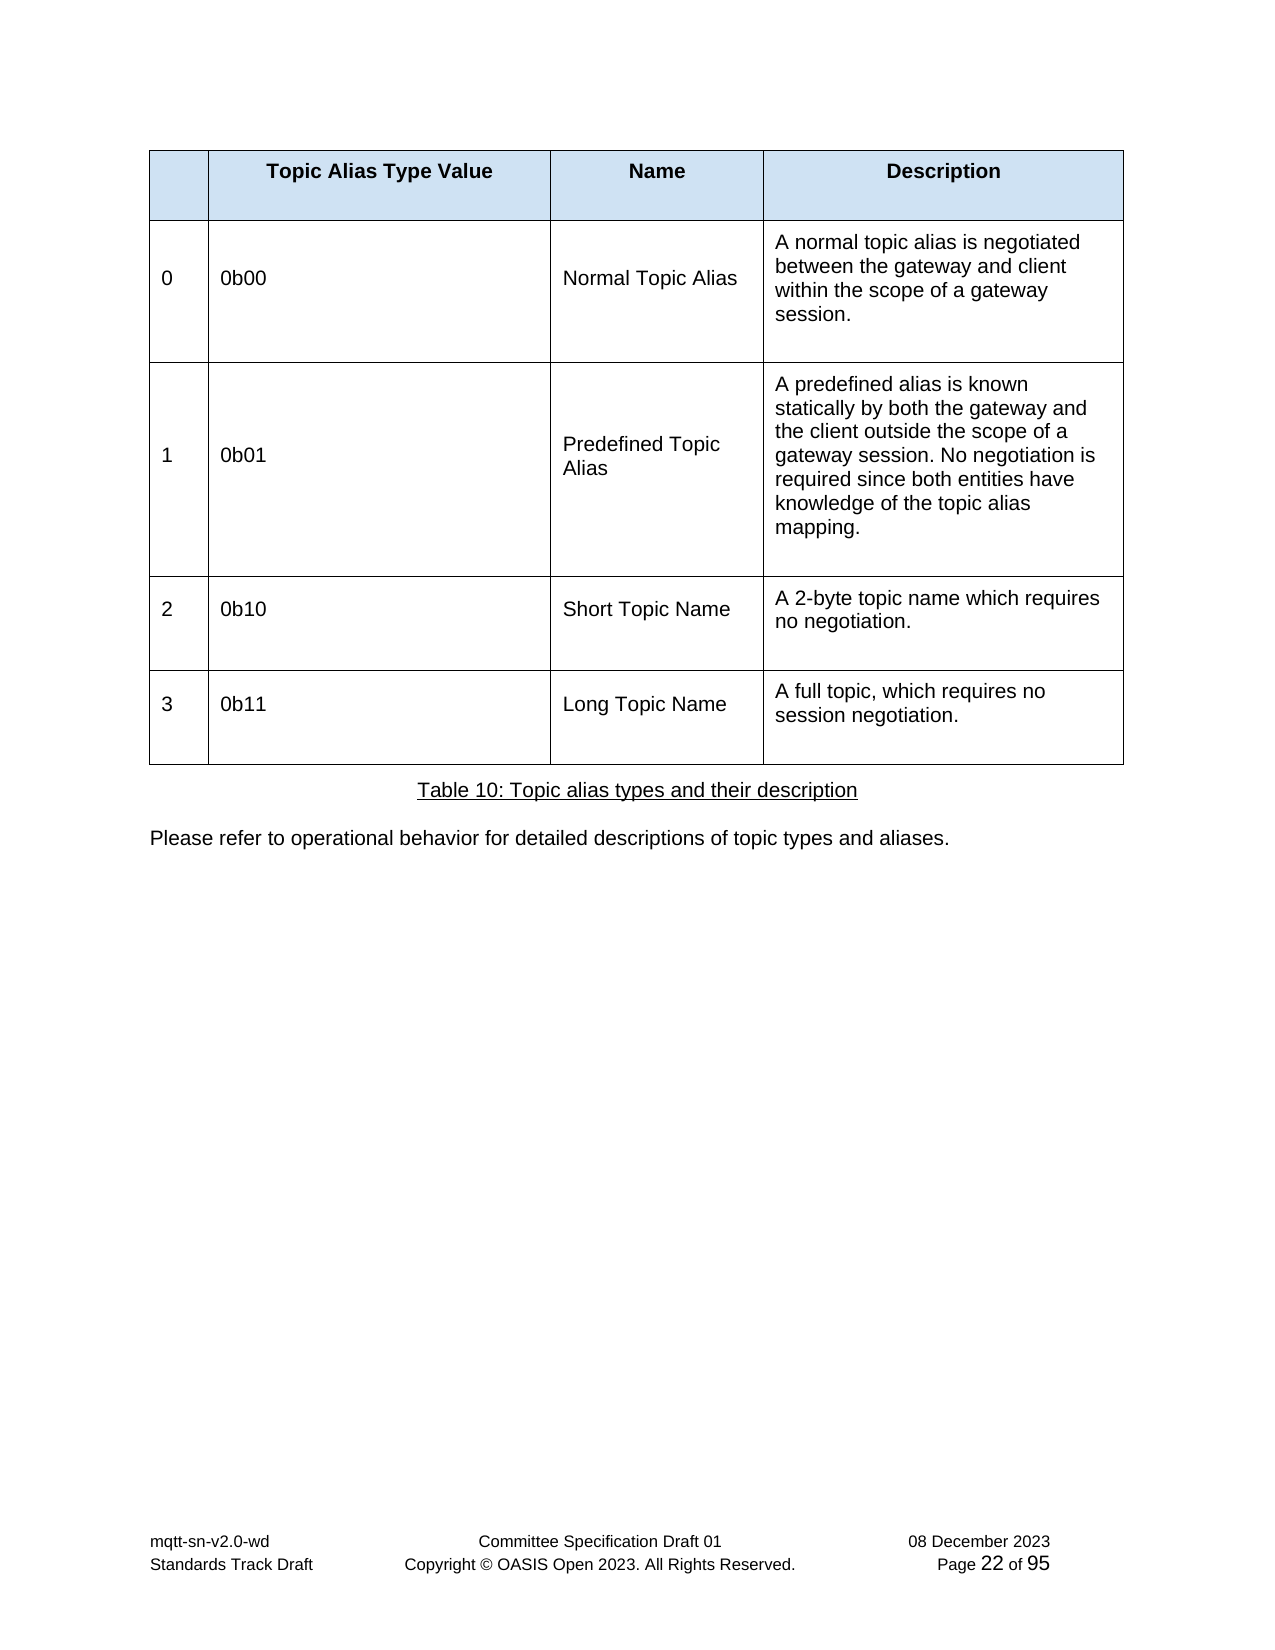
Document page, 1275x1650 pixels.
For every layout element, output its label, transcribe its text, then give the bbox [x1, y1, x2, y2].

table_header [150, 151, 208, 220]
table_cell A predefined alias is known statically by both the gateway and the client outside the scope of a gateway session. No negotiation is required since both entities have knowledge of the topic alias mapping. [764, 363, 1123, 576]
table_cell Predefined Topic Alias [551, 363, 763, 576]
table_header Topic Alias Type Value [209, 151, 550, 220]
table_cell Long Topic Name [551, 671, 763, 764]
table_cell A full topic, which requires no session negotiation. [764, 671, 1123, 764]
table_cell 0 [150, 221, 208, 362]
table_header Description [764, 151, 1123, 220]
table_cell 0b00 [209, 221, 550, 362]
text Table 10: Topic alias types and their description [150, 778, 1125, 802]
table_cell Short Topic Name [551, 577, 763, 670]
table_cell 0b01 [209, 363, 550, 576]
table_cell 0b10 [209, 577, 550, 670]
table_header Name [551, 151, 763, 220]
table_cell A normal topic alias is negotiated between the gateway and client within the scope of a gateway session. [764, 221, 1123, 362]
table_cell 1 [150, 363, 208, 576]
table_cell A 2-byte topic name which requires no negotiation. [764, 577, 1123, 670]
table_cell 0b11 [209, 671, 550, 764]
table_cell 3 [150, 671, 208, 764]
table_cell 2 [150, 577, 208, 670]
text Please refer to operational behavior for detailed descriptions of topic types and aliases. [149, 826, 1124, 850]
table_cell Normal Topic Alias [551, 221, 763, 362]
